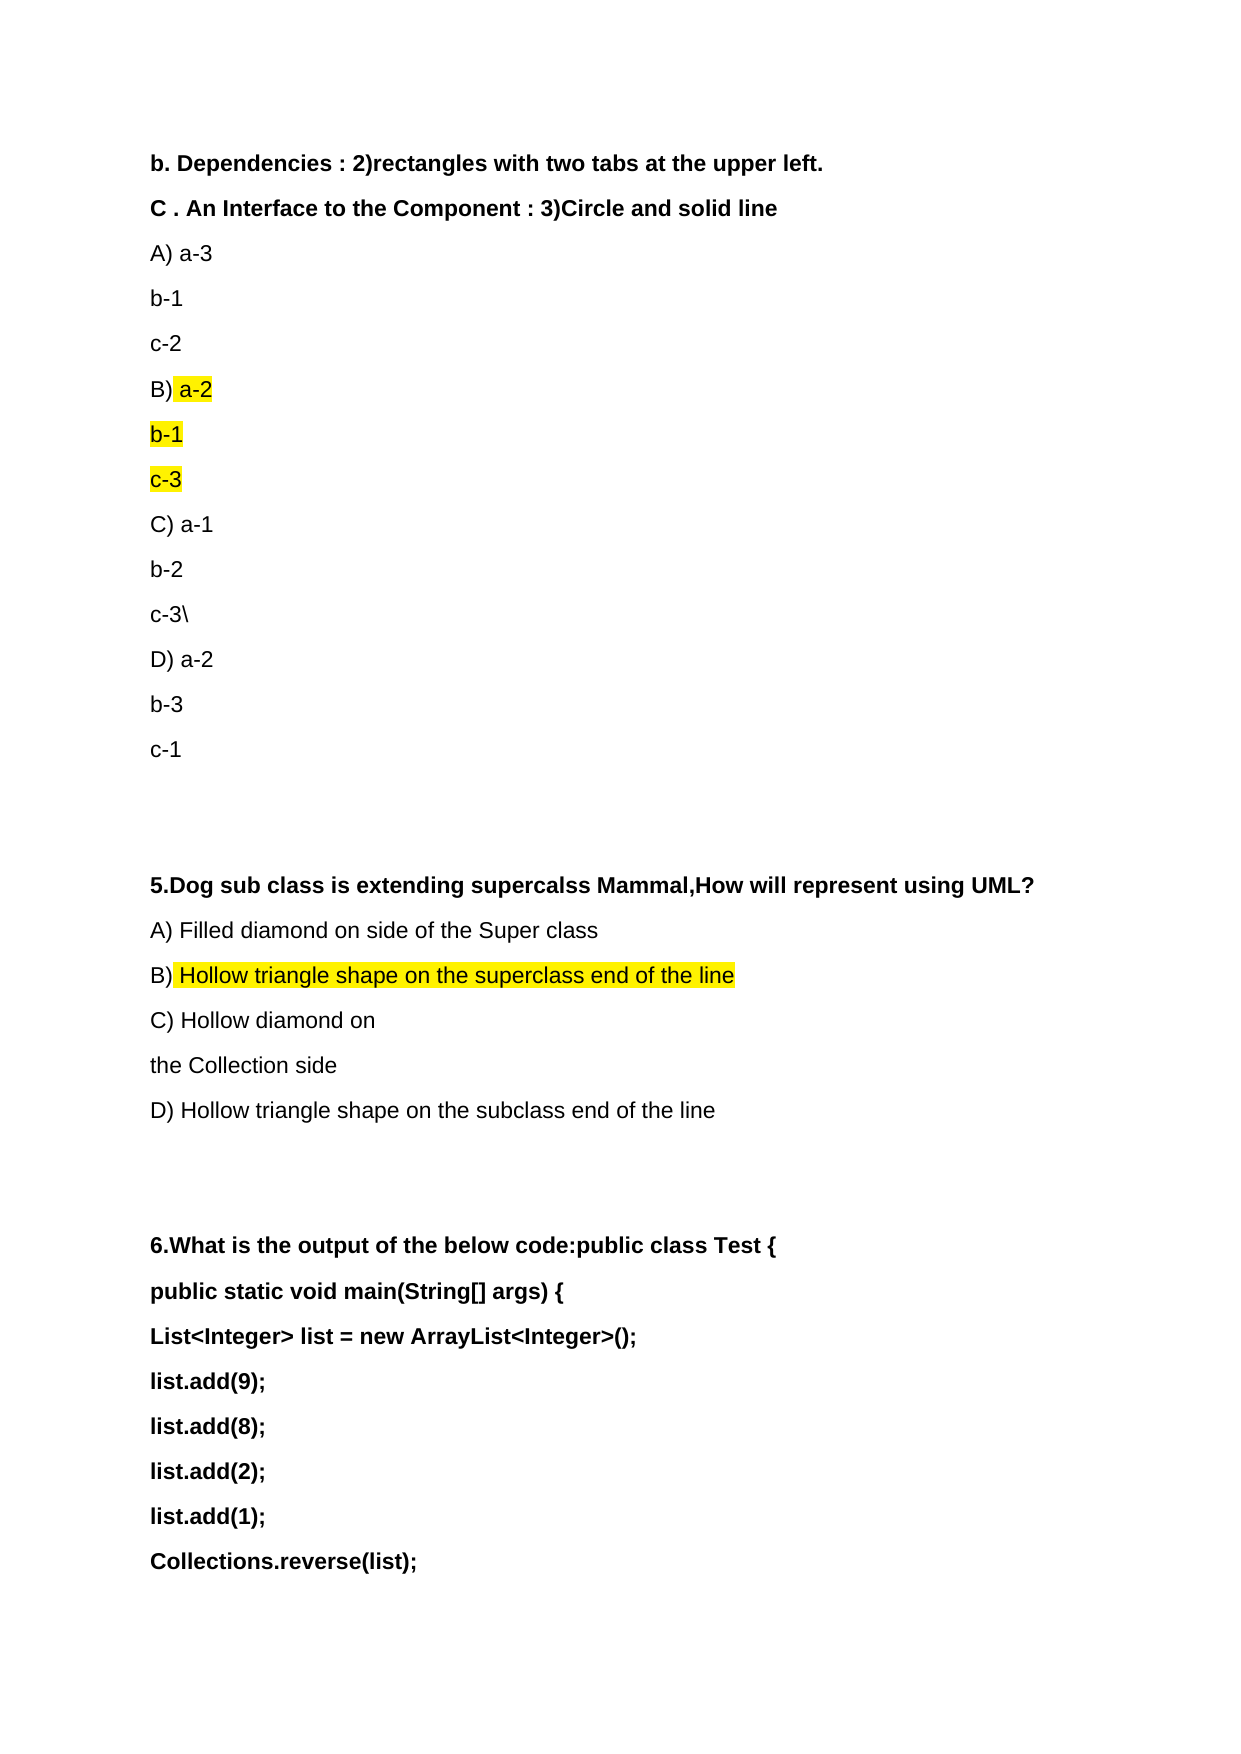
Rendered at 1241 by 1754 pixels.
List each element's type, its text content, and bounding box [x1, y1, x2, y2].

text list.add(2); [150, 1458, 1090, 1484]
text A) Filled diamond on side of the Super class [150, 917, 1090, 943]
text c-2 [150, 330, 1090, 357]
text b-3 [150, 691, 1090, 718]
text the Collection side [150, 1052, 1090, 1078]
text Collections.reverse(list); [150, 1548, 1090, 1574]
text C . An Interface to the Component : 3)Circle and solid line [150, 195, 1090, 221]
text list.add(1); [150, 1503, 1090, 1529]
text c-1 [150, 736, 1090, 763]
text 5.Dog sub class is extending supercalss Mammal,How will represent using UML? [150, 872, 1090, 898]
text c-3 [150, 466, 1090, 492]
text D) Hollow triangle shape on the subclass end of the line [150, 1097, 1090, 1123]
text b-2 [150, 556, 1090, 582]
text C) a-1 [150, 511, 1090, 537]
text b-1 [150, 421, 1090, 447]
text List<Integer> list = new ArrayList<Integer>(); [150, 1323, 1090, 1349]
text 6.What is the output of the below code:public class Test { [150, 1232, 1090, 1259]
text B) a-2 [150, 376, 1090, 402]
text list.add(9); [150, 1368, 1090, 1394]
text b. Dependencies : 2)rectangles with two tabs at the upper left. [150, 150, 1090, 176]
text list.add(8); [150, 1413, 1090, 1439]
text C) Hollow diamond on [150, 1007, 1090, 1033]
text public static void main(String[] args) { [150, 1278, 1090, 1304]
text D) a-2 [150, 646, 1090, 672]
text b-1 [150, 285, 1090, 312]
text c-3\ [150, 601, 1090, 627]
text B) Hollow triangle shape on the superclass end of the line [150, 962, 1090, 988]
text A) a-3 [150, 240, 1090, 267]
